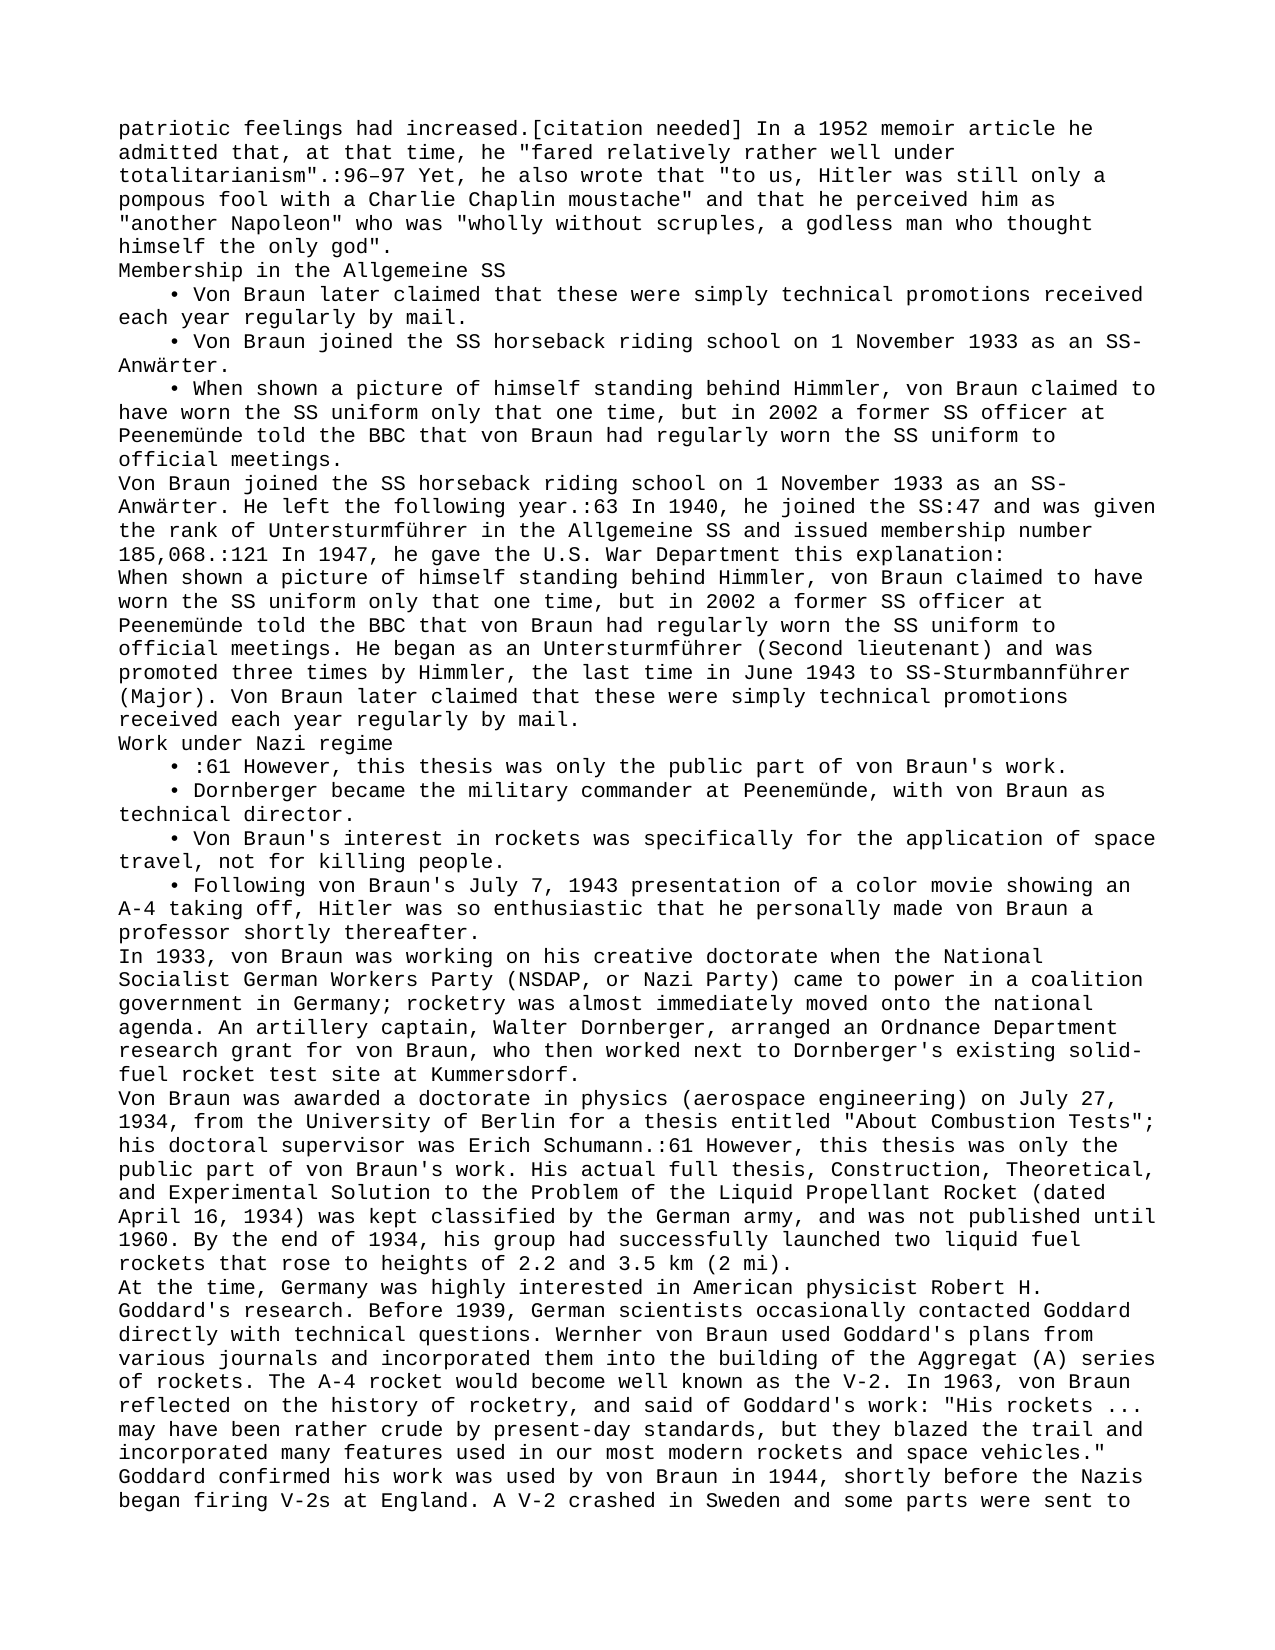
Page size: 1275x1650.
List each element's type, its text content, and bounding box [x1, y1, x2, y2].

text In 1933, von Braun was working on his creative doctorate when the National Socialist German Workers Party (NSDAP, or Nazi Party) came to power in a coalition government in Germany; rocketry was almost immediately moved onto the national agenda. An artillery captain, Walter Dornberger, arranged an Ordnance Department research grant for von Braun, who then worked next to Dornberger's existing solid-fuel rocket test site at Kummersdorf. [118, 946, 1157, 1088]
text Von Braun was awarded a doctorate in physics (aerospace engineering) on July 27, 1934, from the University of Berlin for a thesis entitled "About Combustion Tests"; his doctoral supervisor was Erich Schumann.:61 However, this thesis was only the public part of von Braun's work. His actual full thesis, Construction, Theoretical, and Experimental Solution to the Problem of the Liquid Propellant Rocket (dated April 16, 1934) was kept classified by the German army, and was not published until 1960. By the end of 1934, his group had successfully launched two liquid fuel rockets that rose to heights of 2.2 and 3.5 km (2 mi). [118, 1088, 1157, 1277]
text • Following von Braun's July 7, 1943 presentation of a color movie showing an A-4 taking off, Hitler was so enthusiastic that he personally made von Braun a professor shortly thereafter. [118, 875, 1157, 946]
text At the time, Germany was highly interested in American physicist Robert H. Goddard's research. Before 1939, German scientists occasionally contacted Goddard directly with technical questions. Wernher von Braun used Goddard's plans from various journals and incorporated them into the building of the Aggregat (A) series of rockets. The A-4 rocket would become well known as the V-2. In 1963, von Braun reflected on the history of rocketry, and said of Goddard's work: "His rockets ... may have been rather crude by present-day standards, but they blazed the trail and incorporated many features used in our most modern rockets and space vehicles." [118, 1277, 1157, 1466]
text • Von Braun joined the SS horseback riding school on 1 November 1933 as an SS-Anwärter. [118, 331, 1157, 378]
text • :61 However, this thesis was only the public part of von Braun's work. [118, 757, 1157, 780]
text • Dornberger became the military commander at Peenemünde, with von Braun as technical director. [118, 780, 1157, 827]
text patriotic feelings had increased.[citation needed] In a 1952 memoir article he admitted that, at that time, he "fared relatively rather well under totalitarianism".:96–97 Yet, he also wrote that "to us, Hitler was still only a pompous fool with a Charlie Chaplin moustache" and that he perceived him as "another Napoleon" who was "wholly without scruples, a godless man who thought himself the only god". [118, 118, 1157, 260]
text Work under Nazi regime [118, 733, 1157, 757]
text Goddard confirmed his work was used by von Braun in 1944, shortly before the Nazis began firing V-2s at England. A V-2 crashed in Sweden and some parts were sent to [118, 1466, 1157, 1513]
text Membership in the Allgemeine SS [118, 260, 1157, 284]
text • Von Braun's interest in rockets was specifically for the application of space travel, not for killing people. [118, 827, 1157, 875]
text When shown a picture of himself standing behind Himmler, von Braun claimed to have worn the SS uniform only that one time, but in 2002 a former SS officer at Peenemünde told the BBC that von Braun had regularly worn the SS uniform to official meetings. He began as an Untersturmführer (Second lieutenant) and was promoted three times by Himmler, the last time in June 1943 to SS-Sturmbannführer (Major). Von Braun later claimed that these were simply technical promotions received each year regularly by mail. [118, 567, 1157, 733]
text • When shown a picture of himself standing behind Himmler, von Braun claimed to have worn the SS uniform only that one time, but in 2002 a former SS officer at Peenemünde told the BBC that von Braun had regularly worn the SS uniform to official meetings. [118, 378, 1157, 473]
text Von Braun joined the SS horseback riding school on 1 November 1933 as an SS-Anwärter. He left the following year.:63 In 1940, he joined the SS:47 and was given the rank of Untersturmführer in the Allgemeine SS and issued membership number 185,068.:121 In 1947, he gave the U.S. War Department this explanation: [118, 473, 1157, 567]
text • Von Braun later claimed that these were simply technical promotions received each year regularly by mail. [118, 284, 1157, 331]
